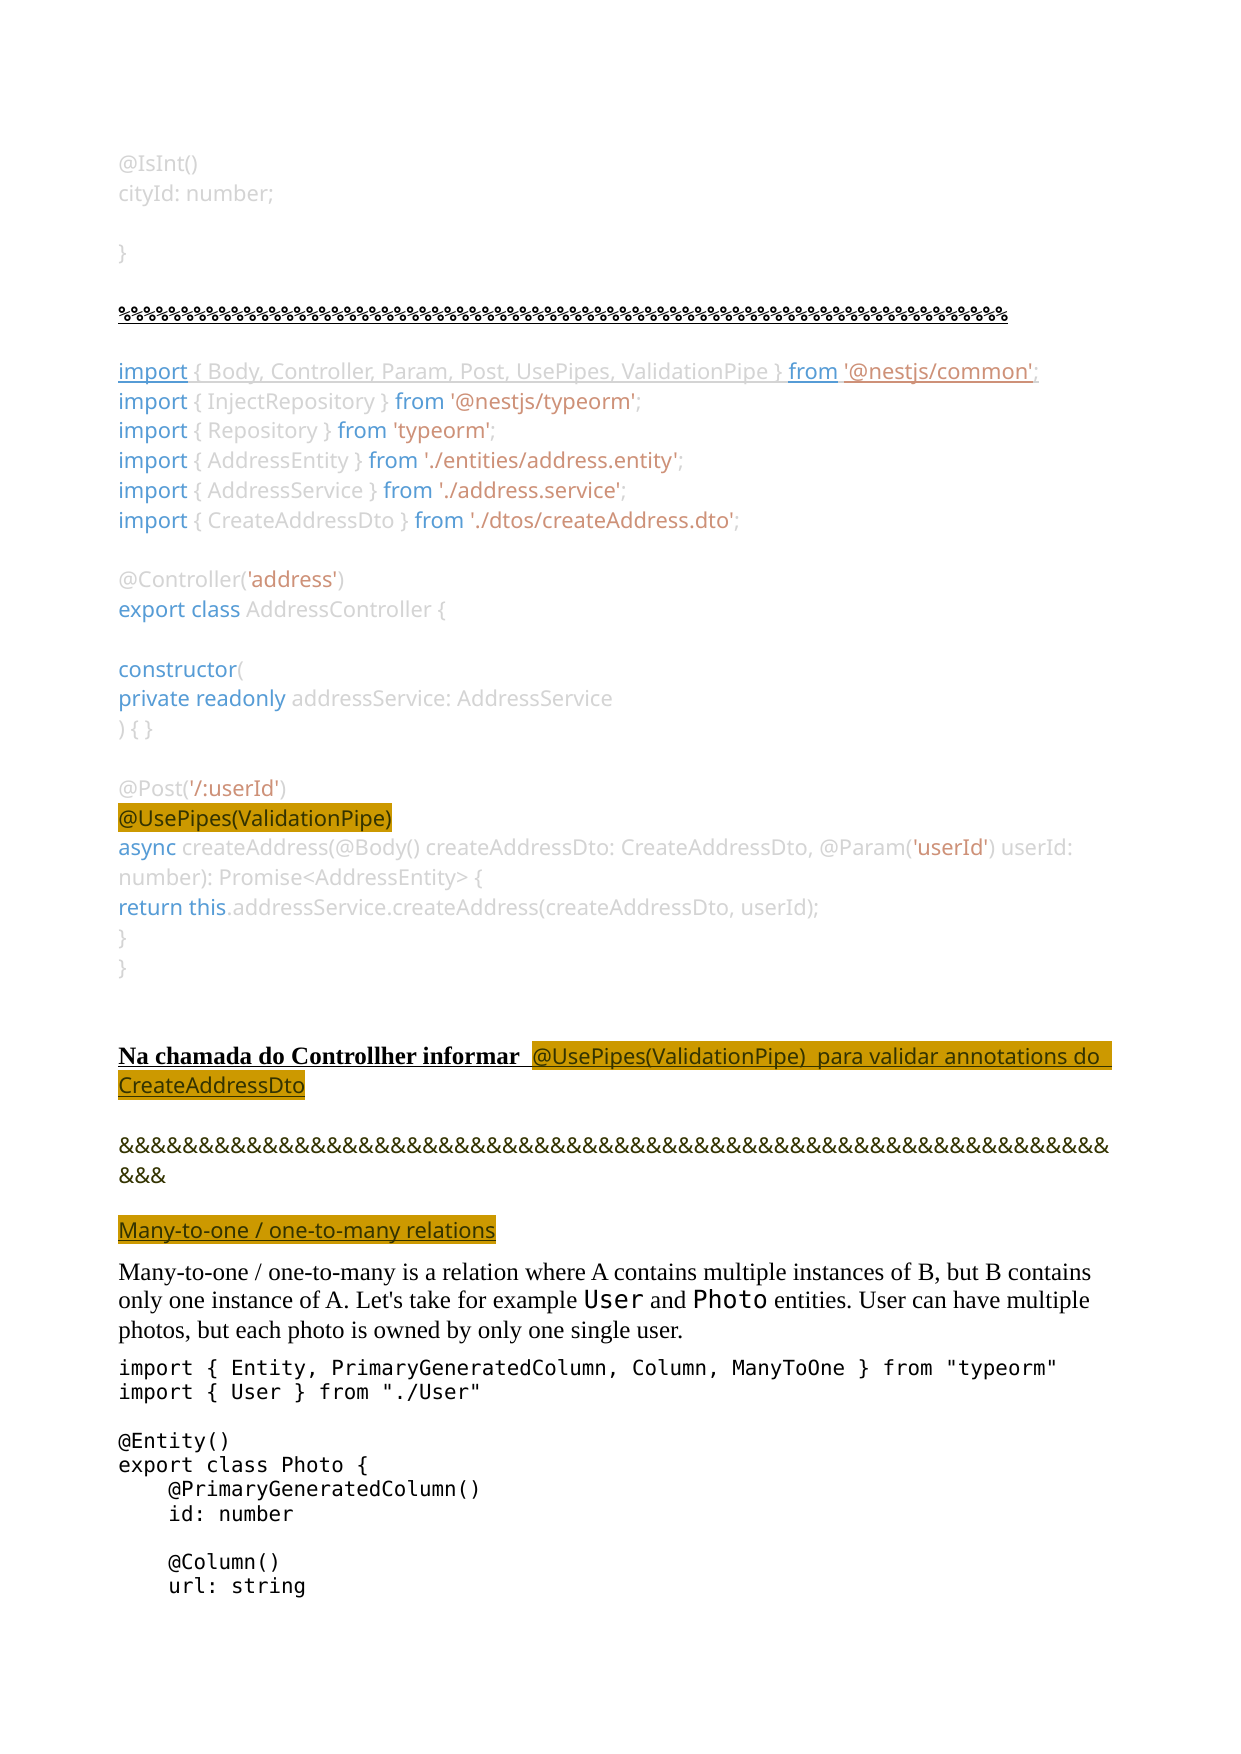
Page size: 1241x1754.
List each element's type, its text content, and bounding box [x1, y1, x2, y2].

text url: string [118, 1574, 1122, 1599]
text ) { } [118, 713, 1122, 743]
text cityId: number; [118, 178, 1122, 207]
text import { User } from "./User" [118, 1380, 1122, 1405]
text export class AddressController { [118, 594, 1122, 624]
text @Column() [118, 1550, 1122, 1574]
text async createAddress(@Body() createAddressDto: CreateAddressDto, @Param('userId') userId: number): Promise<AddressEntity> { [118, 832, 1122, 892]
text &&&&&&&&&&&&&&&&&&&&&&&&&&&&&&&&&&&&&&&&&&&&&&&&&&&&&&&&&&&&&&&&& [118, 1130, 1122, 1189]
text import { Entity, PrimaryGeneratedColumn, Column, ManyToOne } from "typeorm" [118, 1356, 1122, 1380]
text } [118, 922, 1122, 951]
text @Entity() [118, 1429, 1122, 1453]
text import { Repository } from 'typeorm'; [118, 416, 1122, 445]
text %%%%%%%%%%%%%%%%%%%%%%%%%%%%%%%%%%%%%%%%%%%%%%%%%%%%%%%%%%%%%%%%%%%%%%% [118, 297, 1122, 326]
text id: number [118, 1502, 1122, 1526]
text } [118, 951, 1122, 981]
text private readonly addressService: AddressService [118, 683, 1122, 713]
text import { Body, Controller, Param, Post, UsePipes, ValidationPipe } from '@nestjs/common'; [118, 356, 1122, 386]
text } [118, 237, 1122, 267]
text @Post('/:userId') [118, 773, 1122, 802]
text @PrimaryGeneratedColumn() [118, 1477, 1122, 1502]
text export class Photo { [118, 1453, 1122, 1477]
text import { AddressEntity } from './entities/address.entity'; [118, 445, 1122, 475]
text constructor( [118, 654, 1122, 683]
text import { CreateAddressDto } from './dtos/createAddress.dto'; [118, 505, 1122, 535]
text Na chamada do Controllher informar @UsePipes(ValidationPipe) para validar annotations do CreateAddressDto [118, 1041, 1122, 1100]
text @IsInt() [118, 148, 1122, 178]
text return this.addressService.createAddress(createAddressDto, userId); [118, 892, 1122, 922]
text @UsePipes(ValidationPipe) [118, 802, 1122, 832]
text import { InjectRepository } from '@nestjs/typeorm'; [118, 386, 1122, 416]
subtitle Many-to-one / one-to-many relations [118, 1214, 1122, 1244]
text Many-to-one / one-to-many is a relation where A contains multiple instances of B, but B contains only one instance of A. Let's take for example User and Photo entities. User can have multiple photos, but each photo is owned by only one single user. [118, 1257, 1122, 1344]
text @Controller('address') [118, 564, 1122, 594]
text import { AddressService } from './address.service'; [118, 475, 1122, 505]
